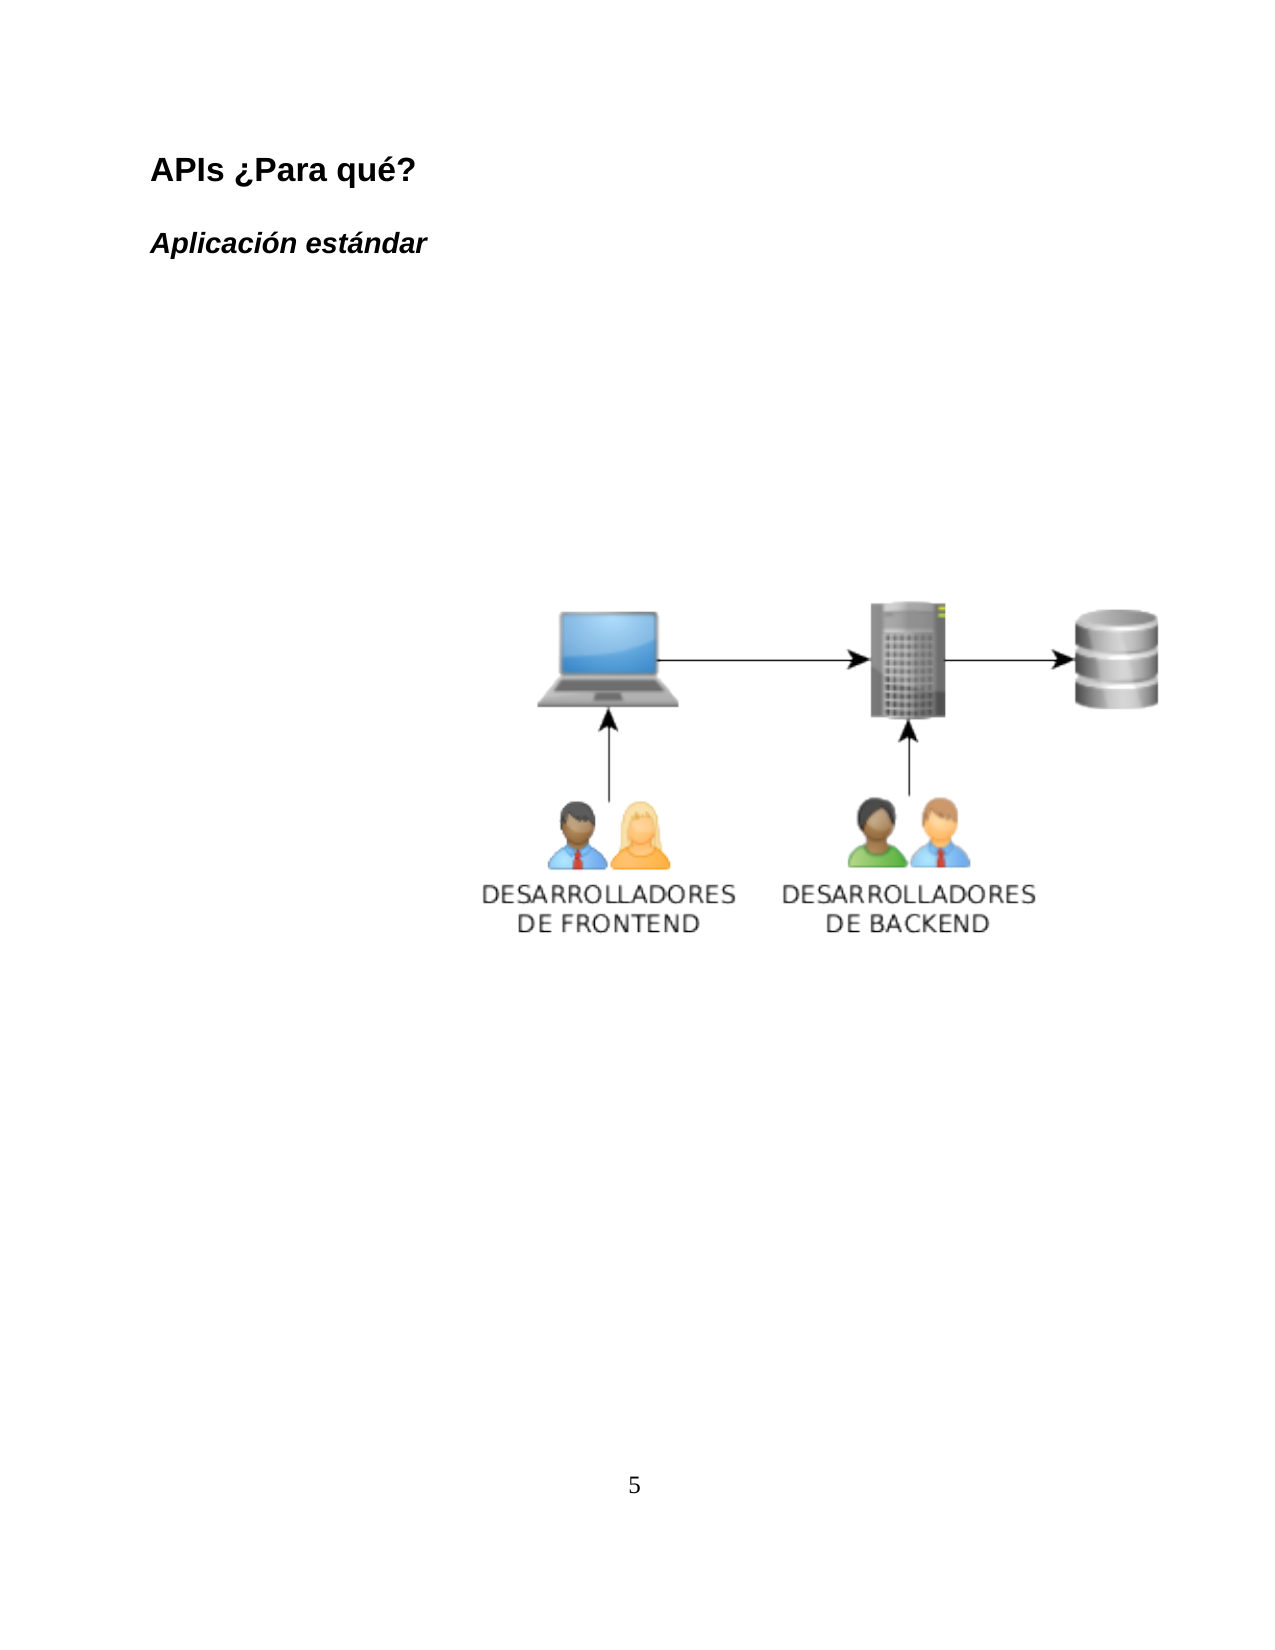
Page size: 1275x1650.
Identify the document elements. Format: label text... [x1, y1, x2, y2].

subtitle Aplicación estándar [150, 226, 1125, 260]
picture [150, 272, 1275, 1273]
subtitle APIs ¿Para qué? [150, 150, 1125, 189]
